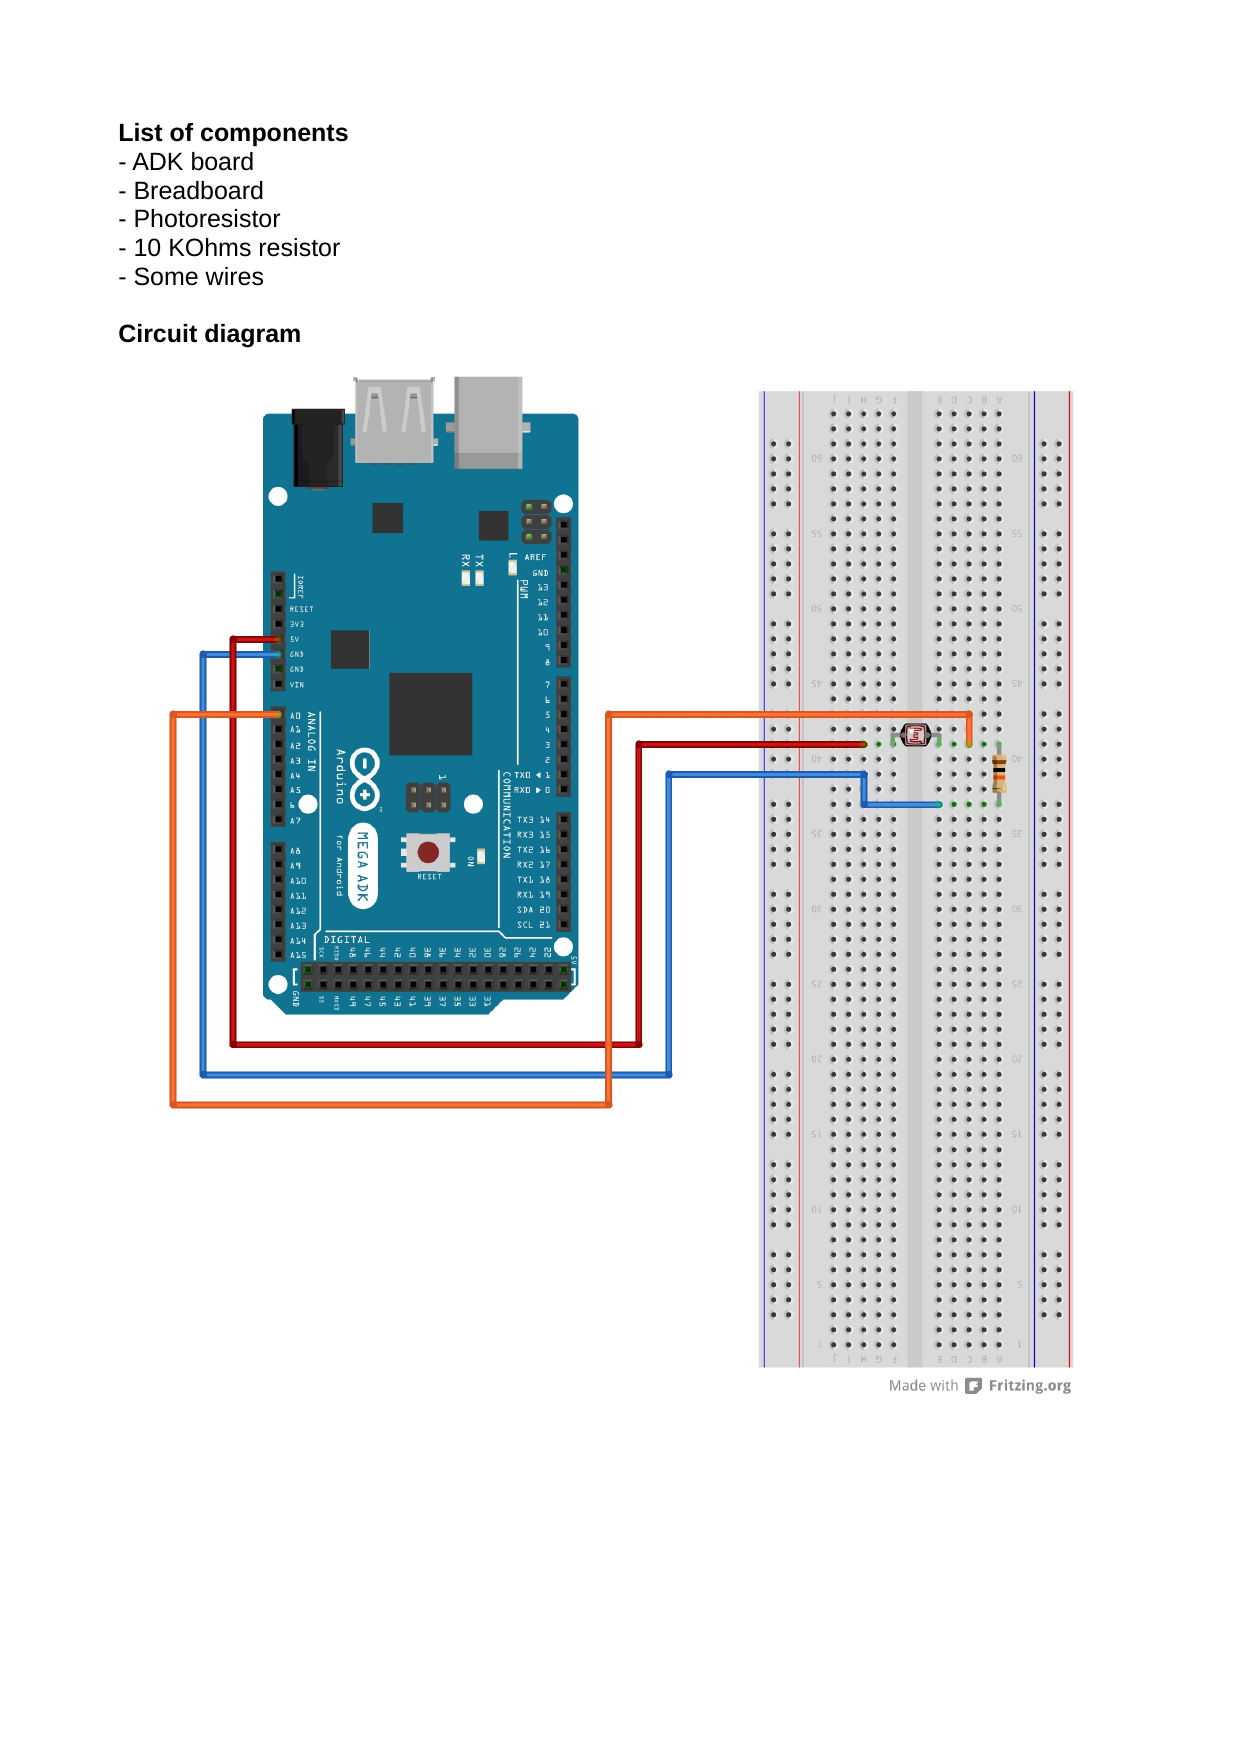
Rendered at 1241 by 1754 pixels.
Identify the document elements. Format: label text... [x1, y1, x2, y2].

text - ADK board [118, 147, 1122, 176]
text Circuit diagram [118, 319, 1122, 348]
text List of components [118, 118, 1122, 147]
text - Photoresistor [118, 204, 1122, 233]
text - 10 KOhms resistor [118, 233, 1122, 262]
text - Some wires [118, 262, 1122, 291]
text - Breadboard [118, 176, 1122, 204]
